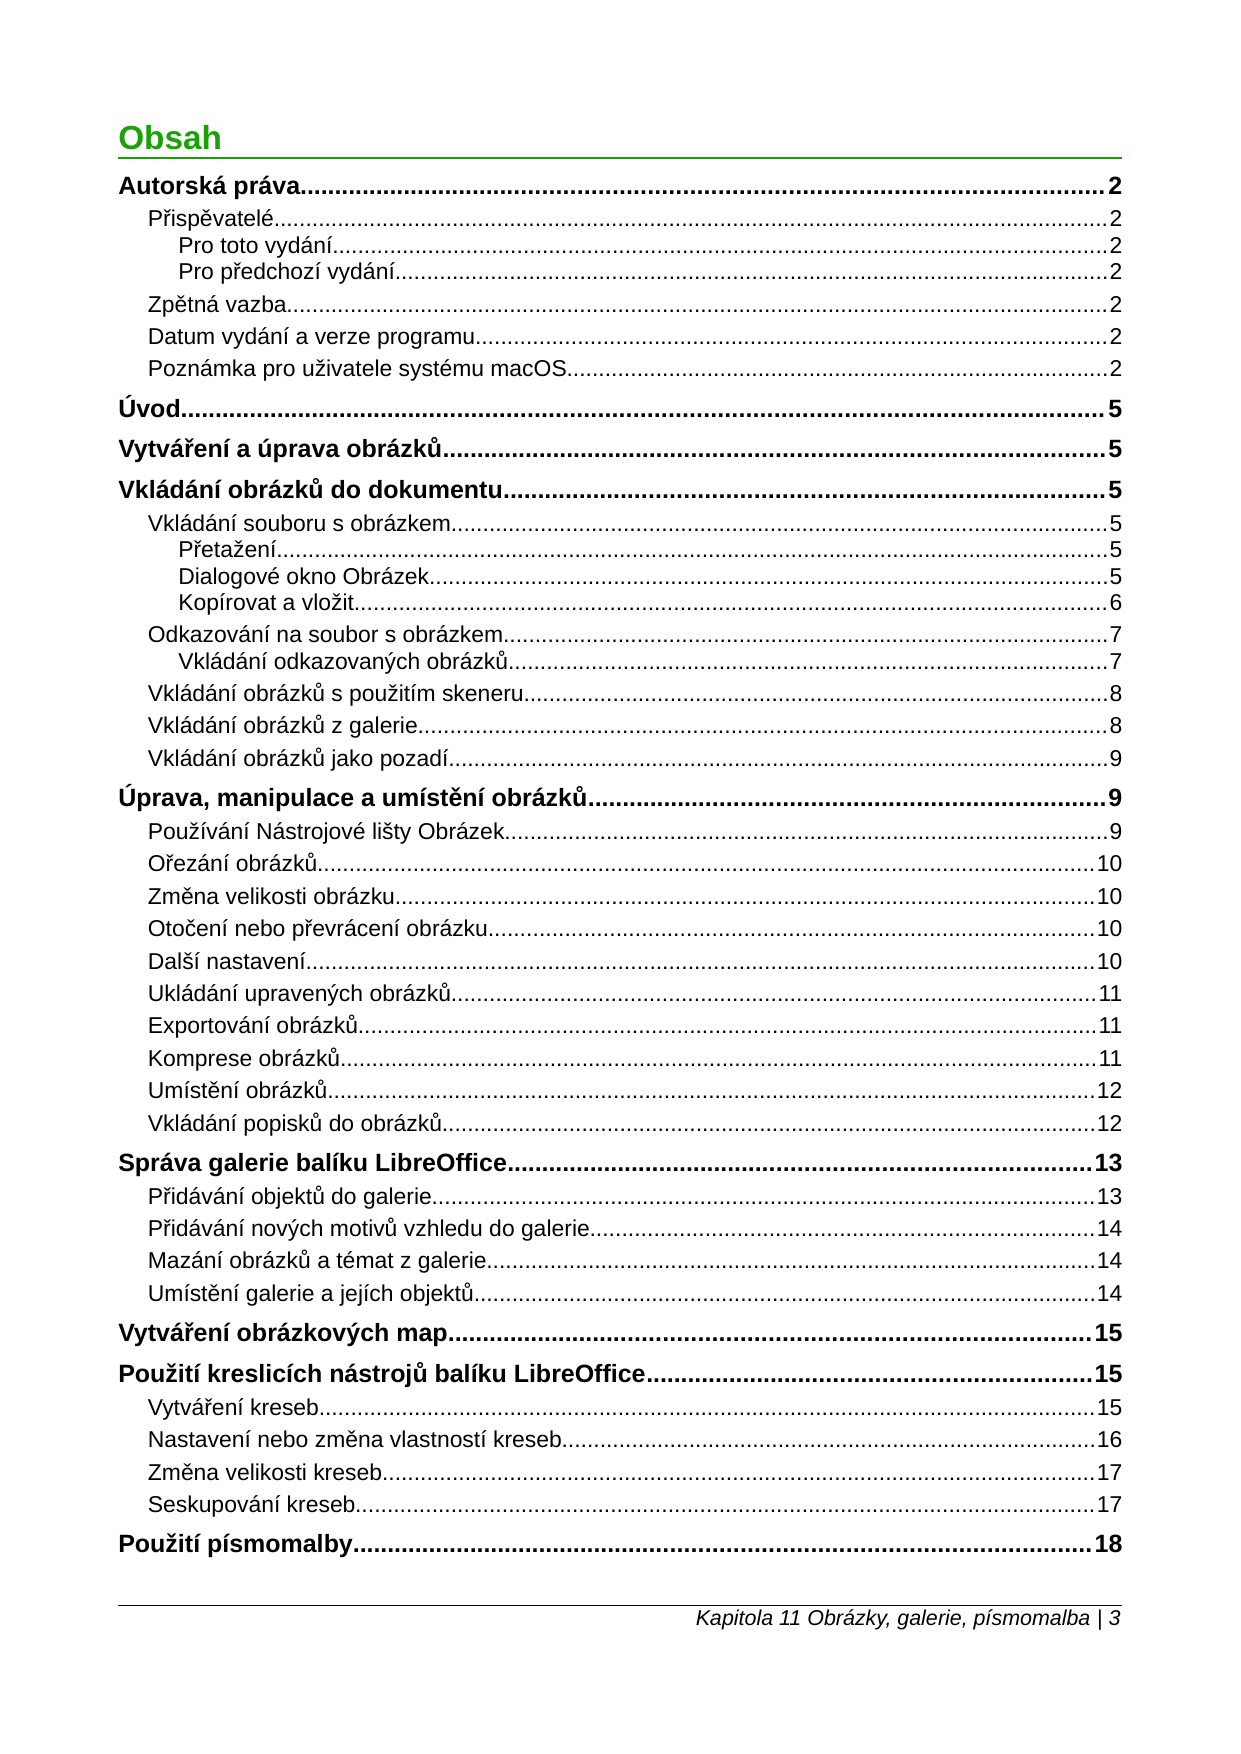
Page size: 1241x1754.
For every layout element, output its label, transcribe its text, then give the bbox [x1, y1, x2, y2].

text Dialogové okno Obrázek 5 [178, 563, 1122, 589]
text Přidávání objektů do galerie 13 [148, 1183, 1122, 1209]
text Autorská práva 2 [118, 171, 1122, 199]
text Pro toto vydání 2 [178, 232, 1122, 258]
text Datum vydání a verze programu 2 [148, 323, 1122, 349]
text Mazání obrázků a témat z galerie 14 [148, 1247, 1122, 1274]
text Otočení nebo převrácení obrázku 10 [148, 915, 1122, 942]
text Vytváření obrázkových map 15 [118, 1318, 1122, 1347]
text Odkazování na soubor s obrázkem 7 [148, 621, 1122, 648]
text Vkládání popisků do obrázků 12 [148, 1109, 1122, 1136]
text Vkládání odkazovaných obrázků 7 [178, 648, 1122, 674]
text Přetažení 5 [178, 536, 1122, 563]
text Nastavení nebo změna vlastností kreseb 16 [148, 1426, 1122, 1452]
text Použití písmomalby 18 [118, 1529, 1122, 1558]
text Přispěvatelé 2 [148, 205, 1122, 232]
text Komprese obrázků 11 [148, 1045, 1122, 1071]
text Změna velikosti kreseb 17 [148, 1458, 1122, 1485]
text Používání Nástrojové lišty Obrázek 9 [148, 818, 1122, 844]
subtitle Obsah [118, 118, 1122, 157]
text Vkládání obrázků z galerie 8 [148, 712, 1122, 739]
text Další nastavení 10 [148, 948, 1122, 974]
text Správa galerie balíku LibreOffice 13 [118, 1148, 1122, 1177]
text Poznámka pro uživatele systému macOS 2 [148, 355, 1122, 382]
text Seskupování kreseb 17 [148, 1491, 1122, 1517]
text Přidávání nových motivů vzhledu do galerie 14 [148, 1215, 1122, 1241]
text Vkládání souboru s obrázkem 5 [148, 510, 1122, 536]
text Exportování obrázků 11 [148, 1012, 1122, 1039]
text Vkládání obrázků do dokumentu 5 [118, 475, 1122, 504]
text Vytváření kreseb 15 [148, 1394, 1122, 1420]
text Použití kreslicích nástrojů balíku LibreOffice 15 [118, 1359, 1122, 1388]
text Umístění galerie a jejích objektů 14 [148, 1280, 1122, 1306]
text Vkládání obrázků s použitím skeneru 8 [148, 680, 1122, 706]
text Ořezání obrázků 10 [148, 850, 1122, 877]
text Změna velikosti obrázku 10 [148, 883, 1122, 909]
text Umístění obrázků 12 [148, 1077, 1122, 1103]
text Úprava, manipulace a umístění obrázků 9 [118, 783, 1122, 812]
text Úvod 5 [118, 394, 1122, 422]
text Kopírovat a vložit 6 [178, 589, 1122, 615]
text Ukládání upravených obrázků 11 [148, 980, 1122, 1006]
text Vkládání obrázků jako pozadí 9 [148, 745, 1122, 771]
text Vytváření a úprava obrázků 5 [118, 434, 1122, 463]
text Pro předchozí vydání 2 [178, 258, 1122, 284]
text Zpětná vazba 2 [148, 291, 1122, 317]
